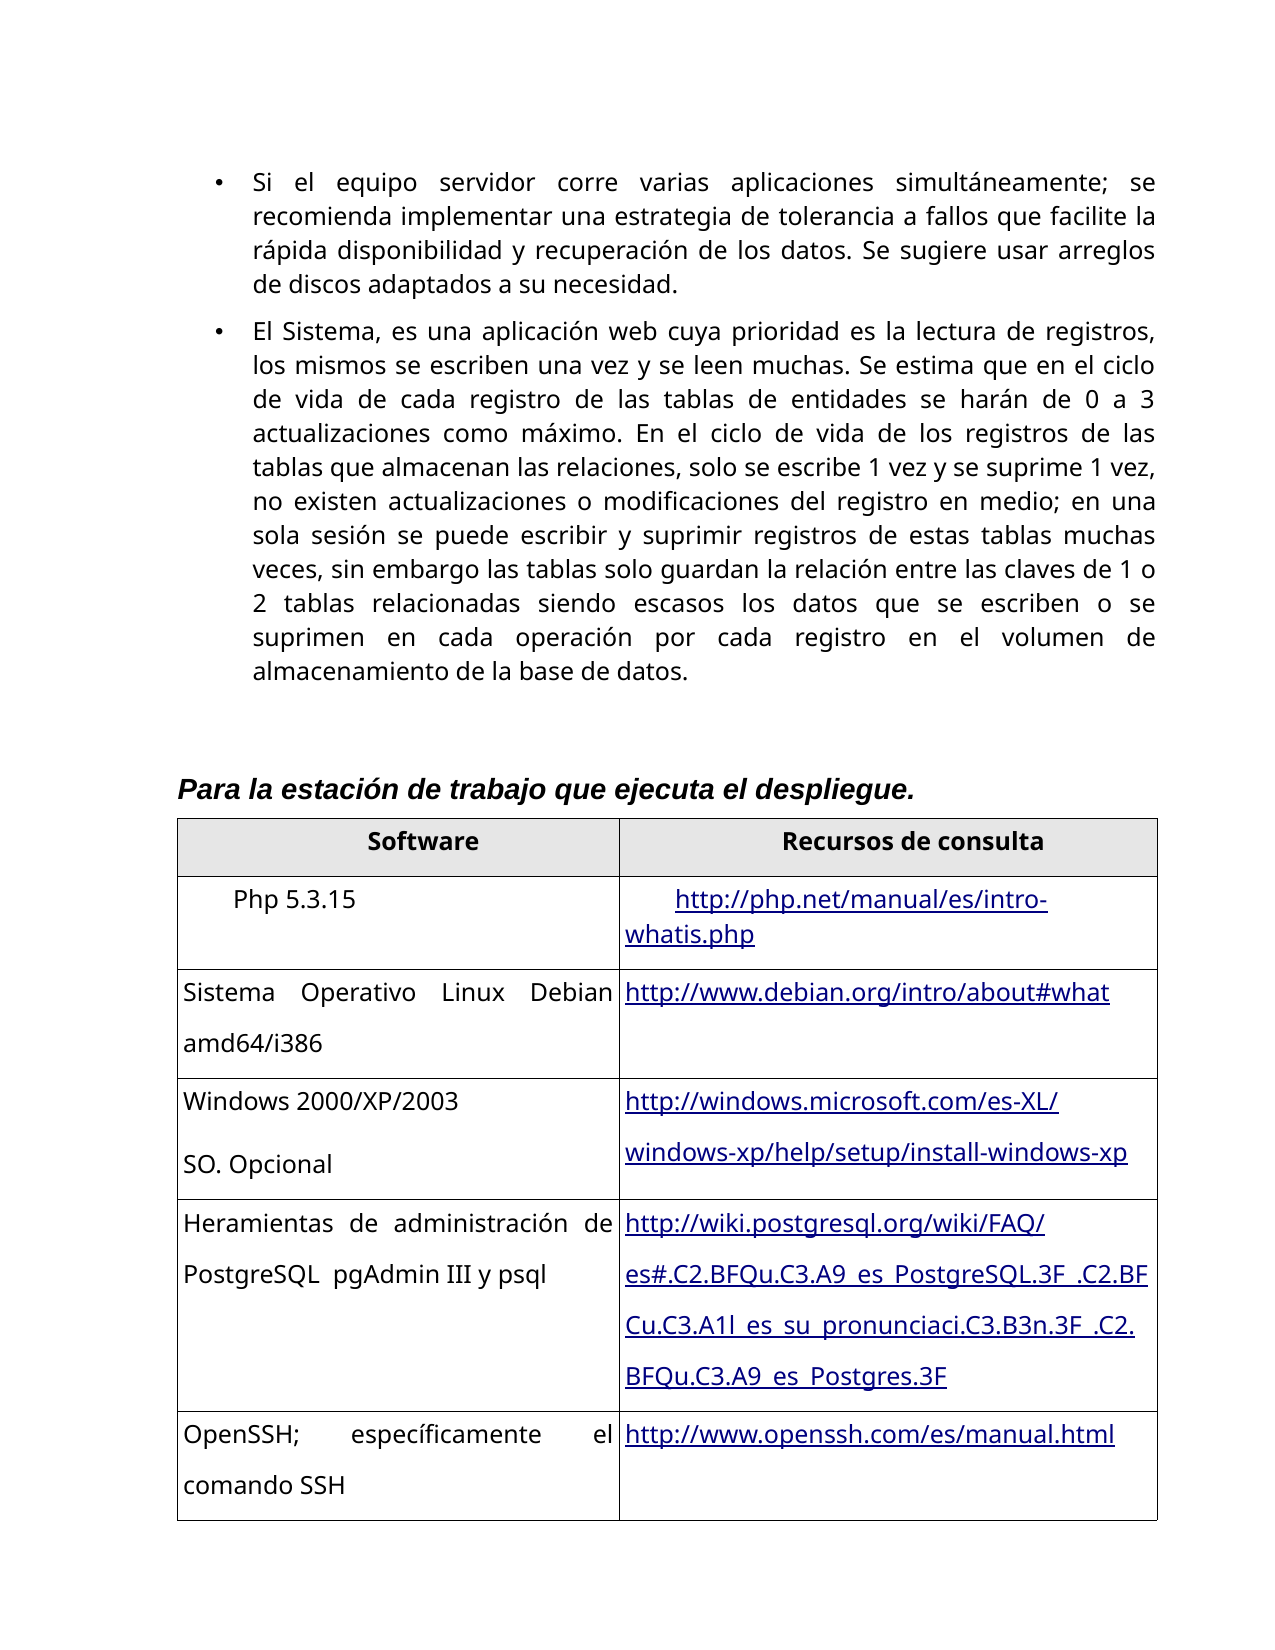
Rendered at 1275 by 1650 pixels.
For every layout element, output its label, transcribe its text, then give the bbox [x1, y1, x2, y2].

table_cell Heramientas de administración de PostgreSQL pgAdmin III y psql [178, 1200, 619, 1411]
table_header Recursos de consulta [620, 819, 1157, 876]
subtitle Para la estación de trabajo que ejecuta el despliegue. [177, 772, 1157, 806]
table_cell http://www.openssh.com/es/manual.html [620, 1412, 1157, 1520]
list El Sistema, es una aplicación web cuya prioridad es la lectura de registros, los mismos se escriben una vez y se leen muchas. Se estima que en el ciclo de vida de cada registro de las tablas de entidades se harán de 0 a 3 actualizaciones como máximo. En el ciclo de vida de los registros de las tablas que almacenan las relaciones, solo se escribe 1 vez y se suprime 1 vez, no existen actualizaciones o modificaciones del registro en medio; en una sola sesión se puede escribir y suprimir registros de estas tablas muchas veces, sin embargo las tablas solo guardan la relación entre las claves de 1 o 2 tablas relacionadas siendo escasos los datos que se escriben o se suprimen en cada operación por cada registro en el volumen de almacenamiento de la base de datos. [215, 313, 1157, 688]
table_cell Sistema Operativo Linux Debian amd64/i386 [178, 970, 619, 1078]
table_cell http://www.debian.org/intro/about#what [620, 970, 1157, 1078]
table_cell http://windows.microsoft.com/es-XL/windows-xp/help/setup/install-windows-xp [620, 1079, 1157, 1199]
table_cell http://php.net/manual/es/intro-whatis.php [620, 877, 1157, 968]
table_cell OpenSSH; específicamente el comando SSH [178, 1412, 619, 1520]
table_header Software [178, 819, 619, 876]
table_cell http://wiki.postgresql.org/wiki/FAQ/es#.C2.BFQu.C3.A9_es_PostgreSQL.3F_.C2.BFCu.C3.A1l_es_su_pronunciaci.C3.B3n.3F_.C2.BFQu.C3.A9_es_Postgres.3F [620, 1200, 1157, 1411]
table_cell Windows 2000/XP/2003 SO. Opcional [178, 1079, 619, 1199]
list Si el equipo servidor corre varias aplicaciones simultáneamente; se recomienda implementar una estrategia de tolerancia a fallos que facilite la rápida disponibilidad y recuperación de los datos. Se sugiere usar arreglos de discos adaptados a su necesidad. [215, 165, 1157, 301]
table_cell Php 5.3.15 [178, 877, 619, 968]
